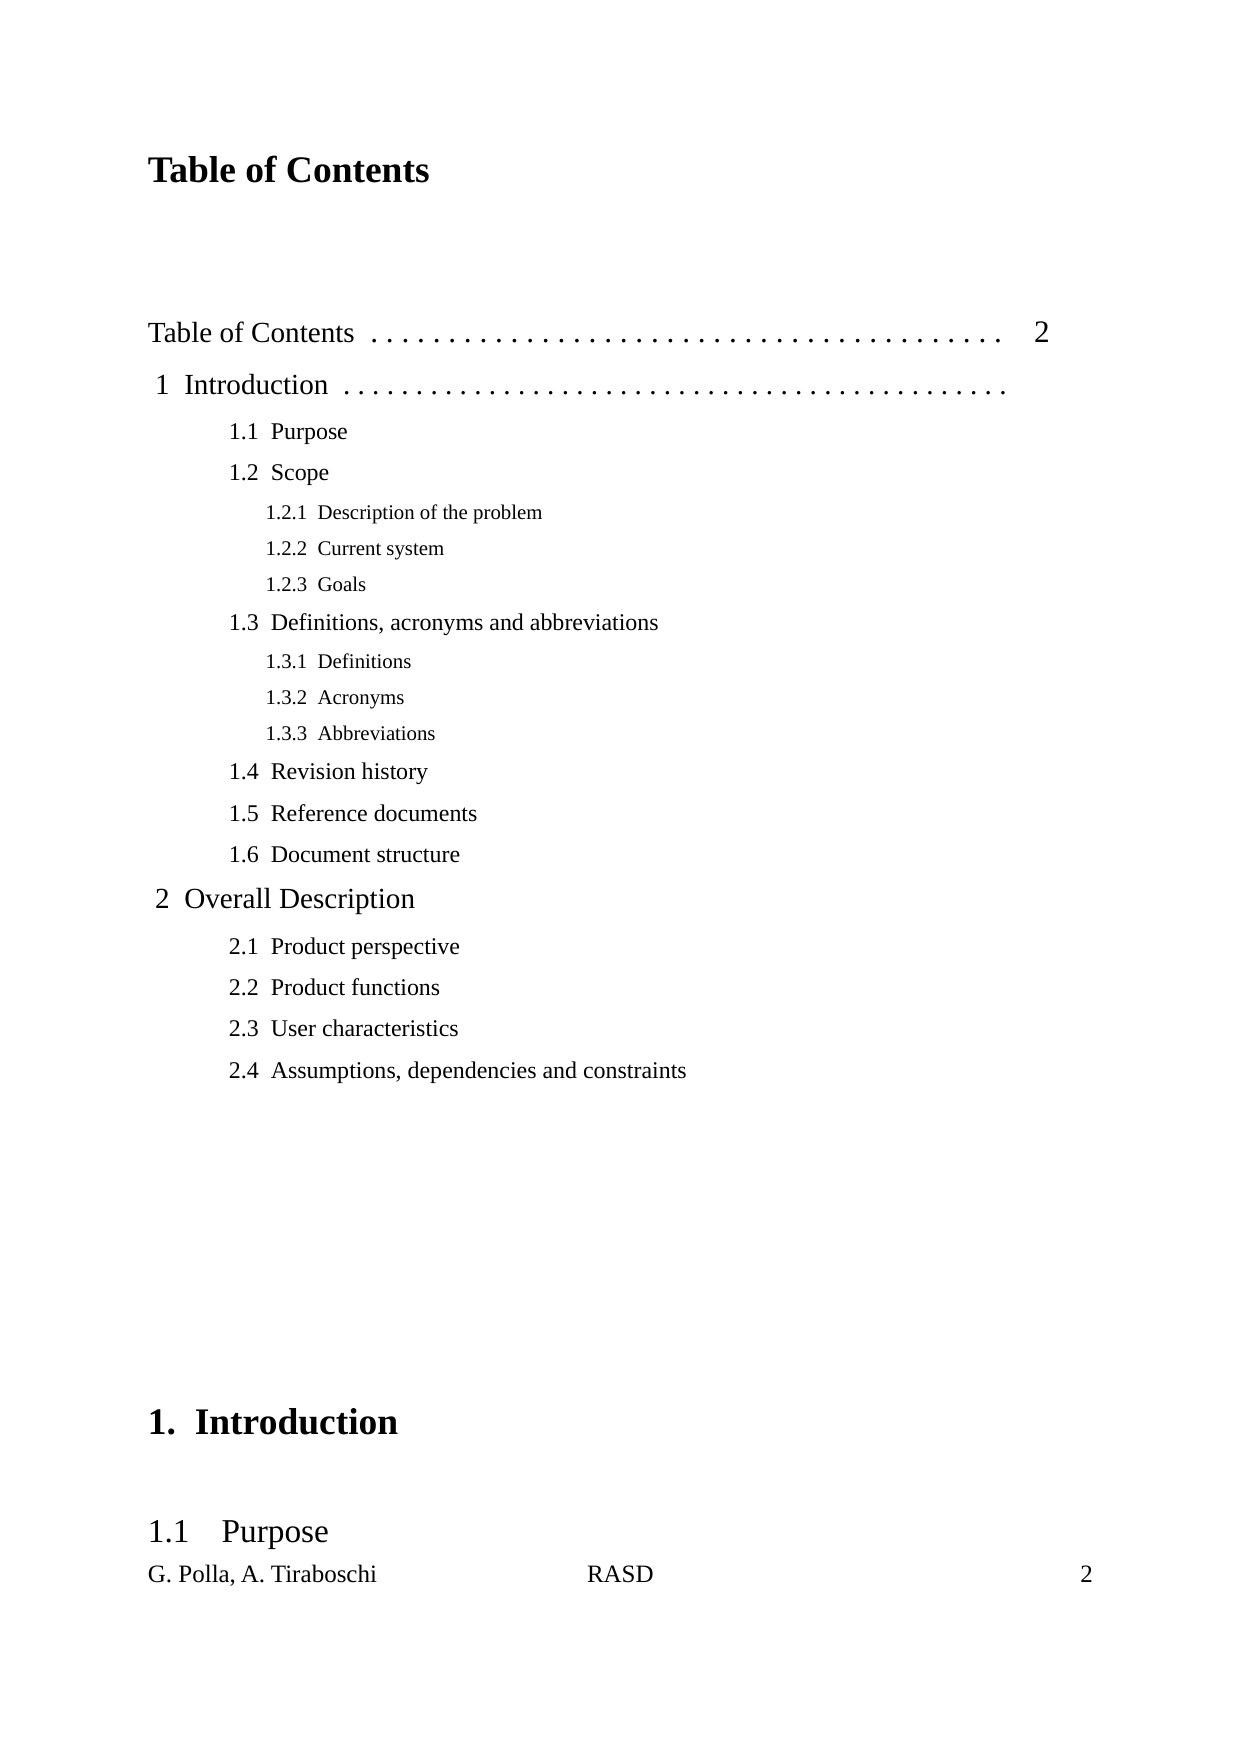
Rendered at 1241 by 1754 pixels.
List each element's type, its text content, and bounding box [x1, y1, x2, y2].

list Abbreviations [260, 721, 1093, 745]
list Product functions [223, 973, 1093, 1001]
list Scope [223, 458, 1093, 486]
list Assumptions, dependencies and constraints [223, 1056, 1093, 1083]
list Description of the problem [260, 500, 1093, 524]
list Definitions [260, 649, 1093, 673]
list Product perspective [223, 932, 1093, 959]
list Reference documents [223, 799, 1093, 826]
list Purpose [223, 417, 1093, 445]
list Goals [260, 572, 1093, 596]
list Revision history [223, 757, 1093, 785]
text 1. Introduction 1.1 Purpose [148, 1399, 1093, 1550]
list Acronyms [260, 685, 1093, 709]
list Definitions, acronyms and abbreviations [223, 608, 1093, 636]
list Current system [260, 536, 1093, 560]
text Table of Contents [148, 148, 1093, 191]
list Introduction . . . . . . . . . . . . . . . . . . . . . . . . . . . . . . . . . . . . . . . . . . . . . . [148, 367, 1093, 400]
list Overall Description [148, 881, 1093, 915]
text Table of Contents . . . . . . . . . . . . . . . . . . . . . . . . . . . . . . . . . . . . . . . . . 2 [148, 313, 1093, 349]
list User characteristics [223, 1014, 1093, 1042]
list Document structure [223, 840, 1093, 868]
